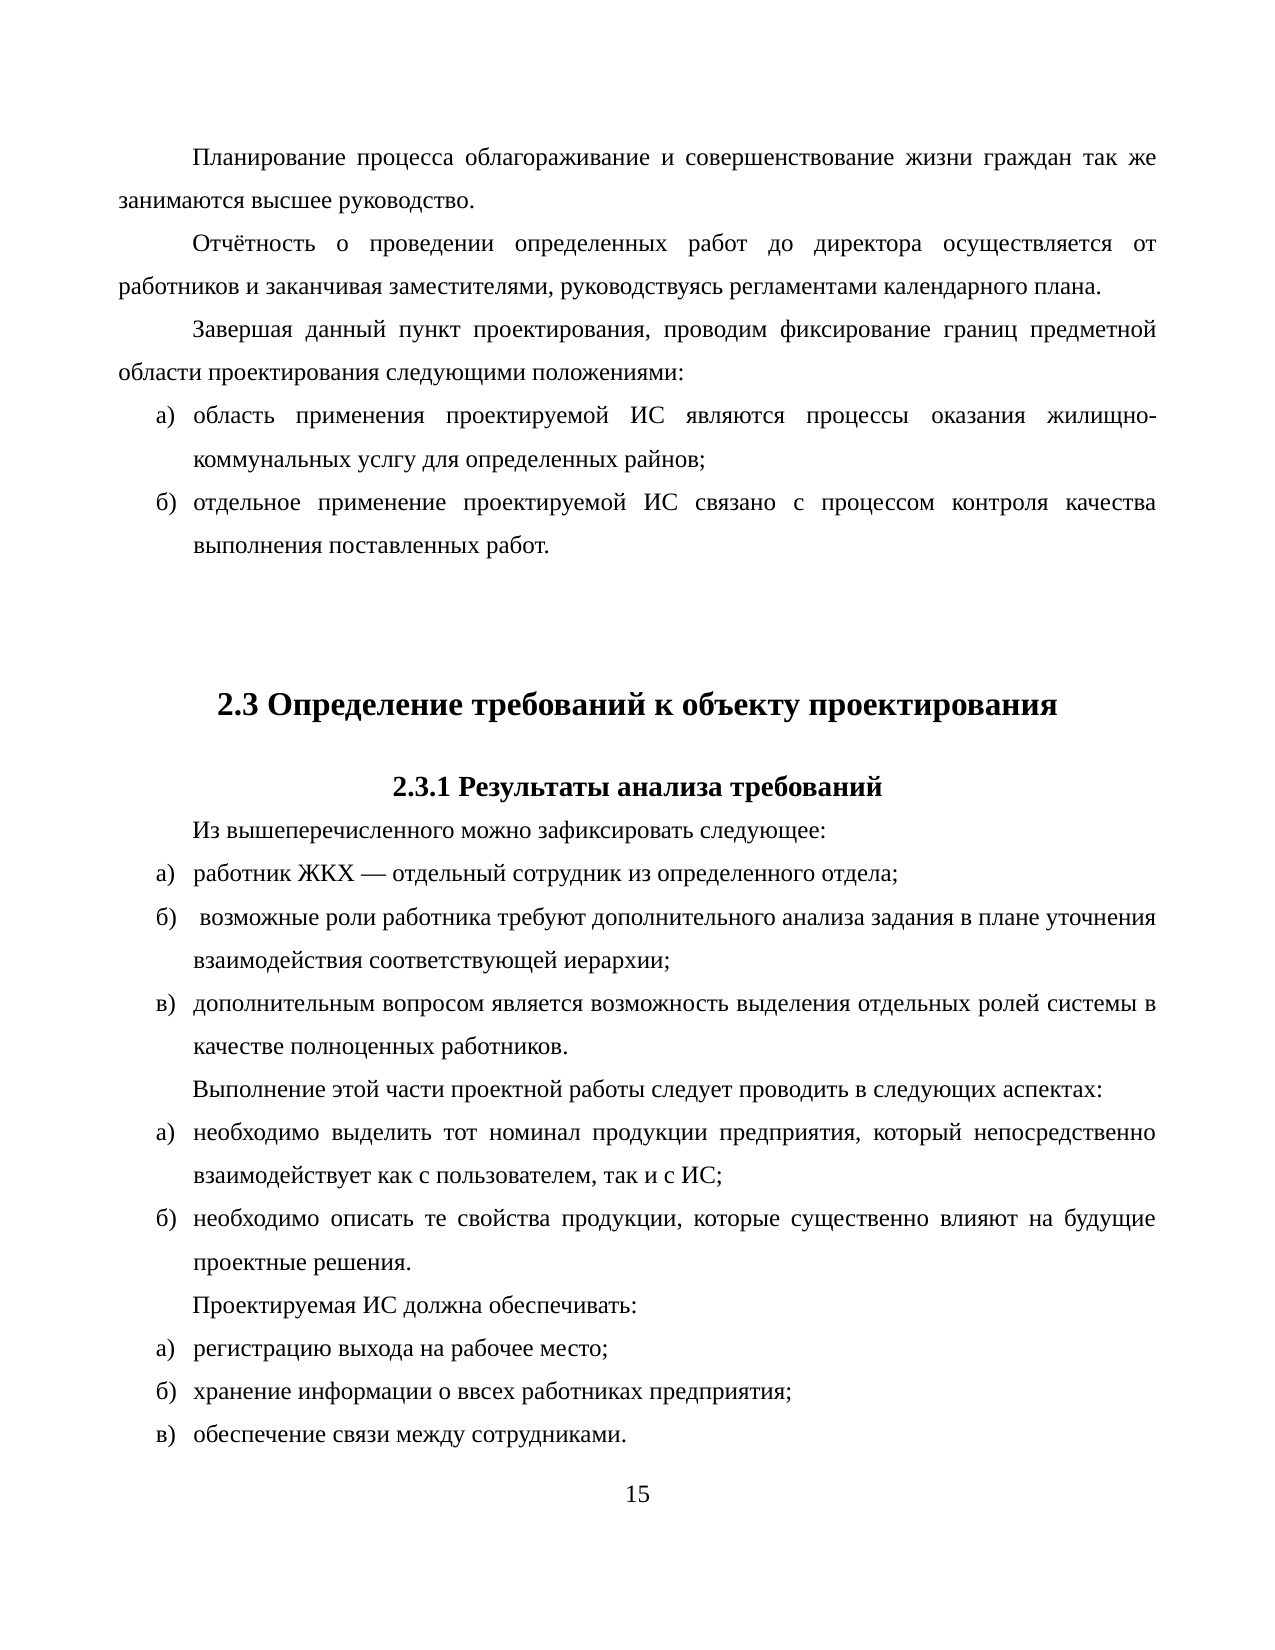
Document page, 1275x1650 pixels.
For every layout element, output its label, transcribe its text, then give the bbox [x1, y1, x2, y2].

subtitle 2.3 Определение требований к объекту проектирования [118, 685, 1157, 723]
list область применения проектируемой ИС являются процессы оказания жилищно-коммунальных услгу для определенных райнов; [156, 401, 1157, 472]
text Из вышеперечисленного можно зафиксировать следующее: [118, 815, 1157, 844]
text Завершая данный пункт проектирования, проводим фиксирование границ предметной области проектирования следующими положениями: [118, 314, 1157, 386]
text Проектируемая ИС должна обеспечивать: [118, 1290, 1157, 1318]
text Выполнение этой части проектной работы следует проводить в следующих аспектах: [118, 1074, 1157, 1103]
list работник ЖКХ — отдельный сотрудник из определенного отдела; [156, 858, 1157, 887]
subtitle 2.3.1 Результаты анализа требований [118, 769, 1157, 803]
list хранение информации о ввсех работниках предприятия; [156, 1376, 1157, 1405]
list необходимо выделить тот номинал продукции предприятия, который непосредственно взаимодействует как с пользователем, так и с ИС; [156, 1117, 1157, 1189]
list возможные роли работника требуют дополнительного анализа задания в плане уточнения взаимодействия соответствующей иерархии; [156, 902, 1157, 973]
list регистрацию выхода на рабочее место; [156, 1333, 1157, 1362]
text Планирование процесса облагораживание и совершенствование жизни граждан так же занимаются высшее руководство. [118, 142, 1157, 214]
list обеспечение связи между сотрудниками. [156, 1419, 1157, 1448]
list дополнительным вопросом является возможность выделения отдельных ролей системы в качестве полноценных работников. [156, 988, 1157, 1060]
text Отчётность о проведении определенных работ до директора осуществляется от работников и заканчивая заместителями, руководствуясь регламентами календарного плана. [118, 228, 1157, 300]
list необходимо описать те свойства продукции, которые существенно влияют на будущие проектные решения. [156, 1203, 1157, 1275]
list отдельное применение проектируемой ИС связано с процессом контроля качества выполнения поставленных работ. [156, 487, 1157, 559]
